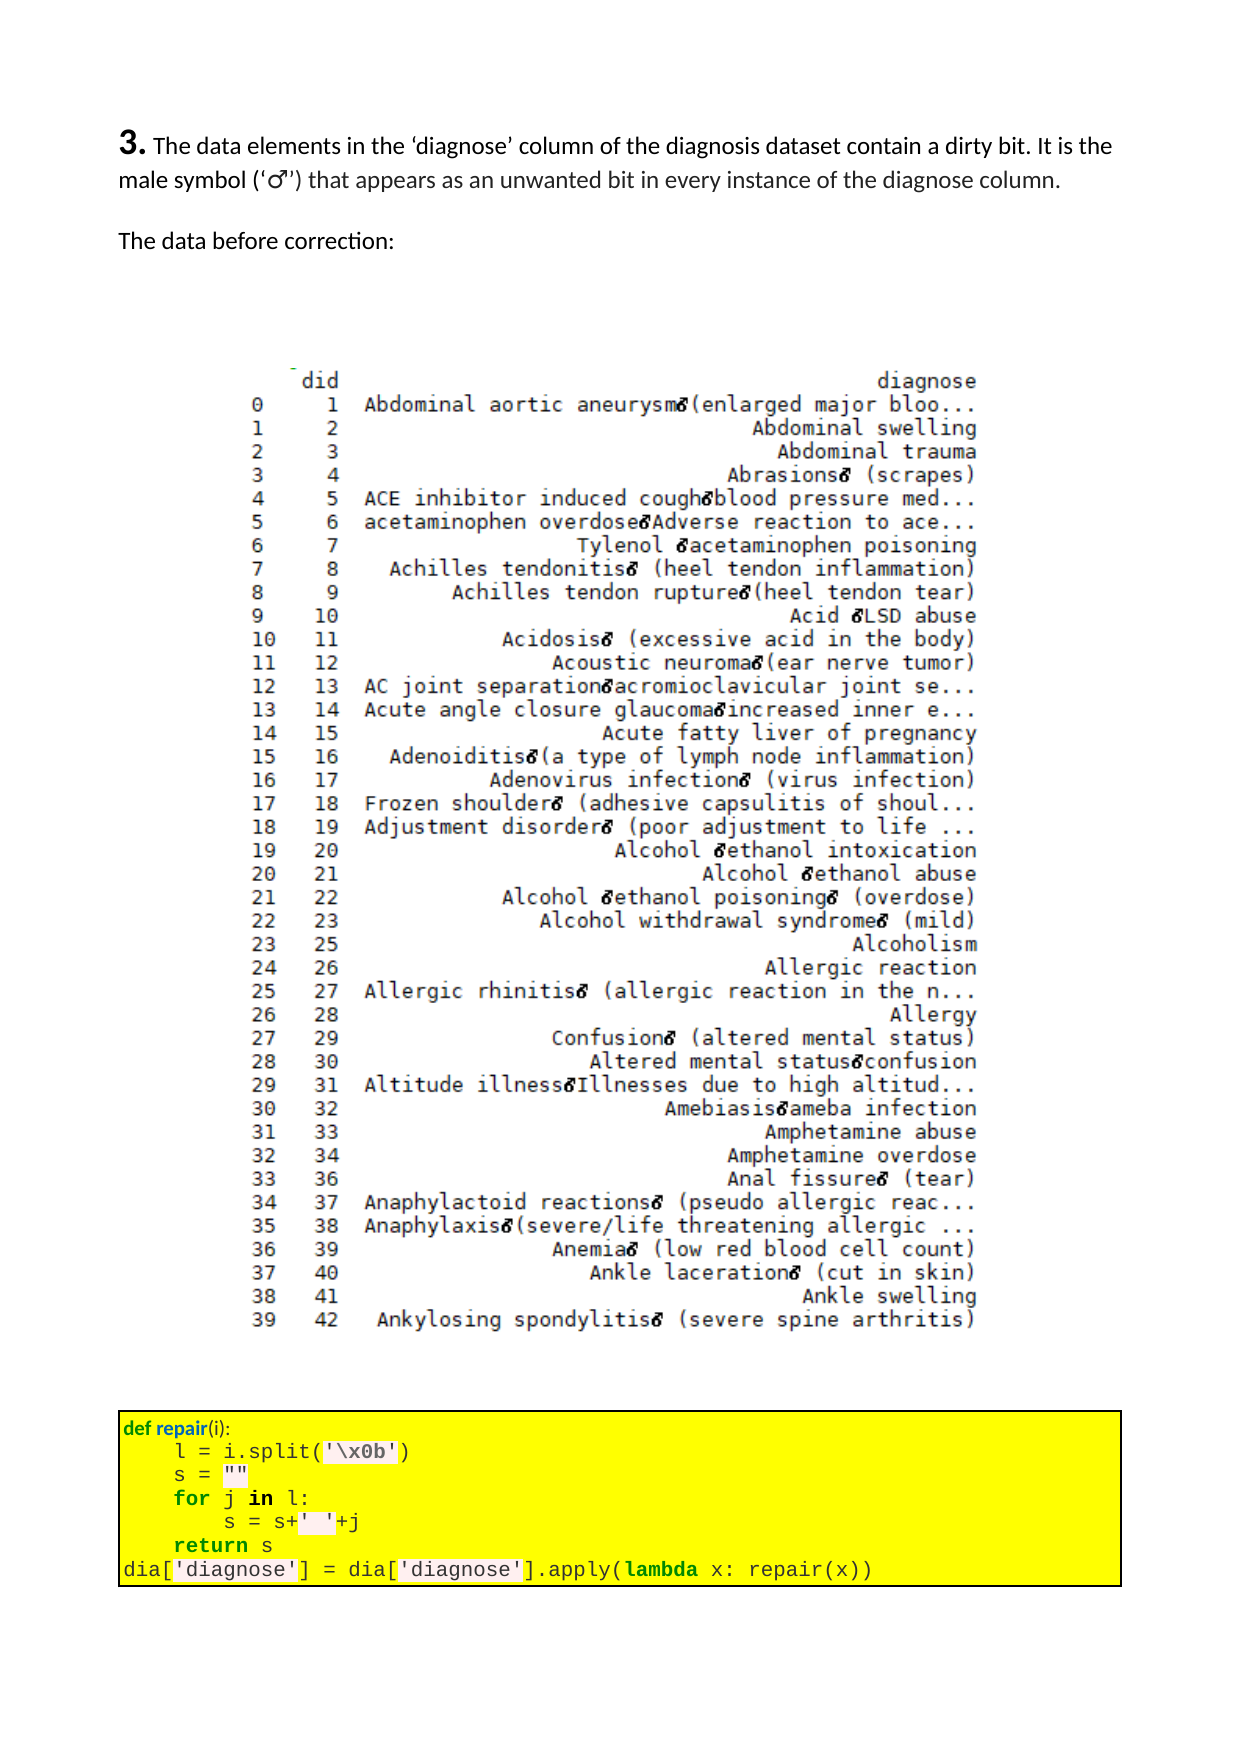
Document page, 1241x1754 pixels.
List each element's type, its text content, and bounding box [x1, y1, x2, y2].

text dia['diagnose'] = dia['diagnose'].apply(lambda x: repair(x)) [120, 1554, 1120, 1585]
text return s [120, 1530, 1120, 1554]
text s = s+' '+j [120, 1507, 1120, 1530]
text s = "" [120, 1459, 1120, 1483]
picture [247, 368, 993, 1333]
text for j in l: [120, 1483, 1120, 1507]
text l = i.split('\x0b') [120, 1436, 1120, 1459]
text def repair(i): [120, 1412, 1120, 1436]
text The data before correction: [118, 225, 1122, 256]
text 3. The data elements in the ‘diagnose’ column of the diagnosis dataset contain a dirty bit. It is the male symbol (‘♂’) that appears as an unwanted bit in every instance of the diagnose column. [118, 118, 1122, 194]
